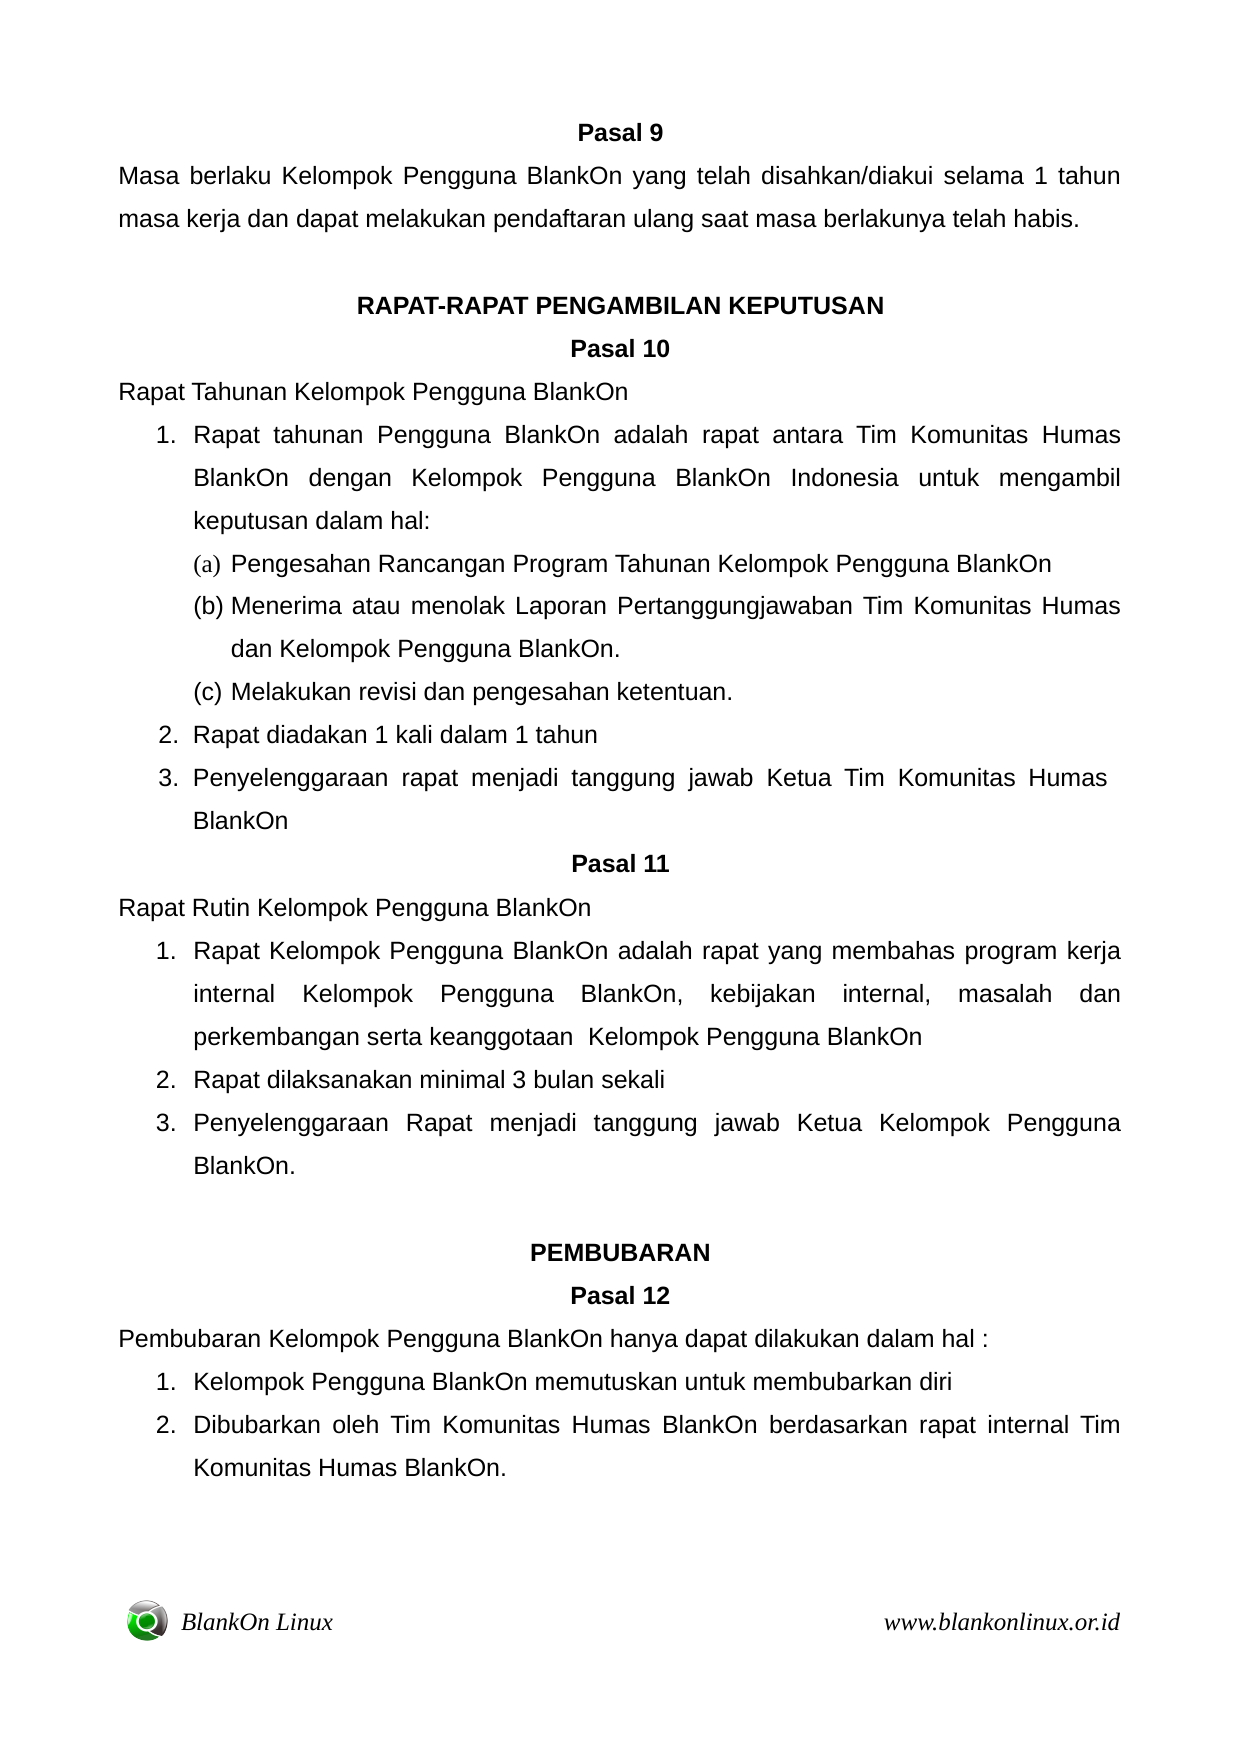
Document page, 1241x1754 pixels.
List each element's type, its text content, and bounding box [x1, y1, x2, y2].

list Kelompok Pengguna BlankOn memutuskan untuk membubarkan diri [156, 1367, 1122, 1396]
list Pembubaran Kelompok Pengguna BlankOn hanya dapat dilakukan dalam hal : [118, 1324, 1122, 1353]
text Masa berlaku Kelompok Pengguna BlankOn yang telah disahkan/diakui selama 1 tahun masa kerja dan dapat melakukan pendaftaran ulang saat masa berlakunya telah habis. [118, 161, 1122, 233]
list Rapat Kelompok Pengguna BlankOn adalah rapat yang membahas program kerja internal Kelompok Pengguna BlankOn, kebijakan internal, masalah dan perkembangan serta keanggotaan Kelompok Pengguna BlankOn [156, 936, 1122, 1051]
list 3. Penyelenggaraan rapat menjadi tanggung jawab Ketua Tim Komunitas Humas BlankOn [158, 763, 1122, 835]
subtitle PEMBUBARAN [118, 1238, 1122, 1266]
subtitle Pasal 10 [118, 334, 1122, 362]
list Penyelenggaraan Rapat menjadi tanggung jawab Ketua Kelompok Pengguna BlankOn. [156, 1108, 1122, 1180]
subtitle RAPAT-RAPAT PENGAMBILAN KEPUTUSAN [118, 291, 1122, 319]
text Rapat Tahunan Kelompok Pengguna BlankOn [118, 377, 1122, 406]
subtitle Pasal 12 [118, 1281, 1122, 1309]
subtitle Pasal 9 [118, 118, 1122, 147]
text Rapat Rutin Kelompok Pengguna BlankOn [118, 893, 1122, 921]
list Pengesahan Rancangan Program Tahunan Kelompok Pengguna BlankOn [193, 549, 1122, 578]
subtitle Pasal 11 [118, 849, 1122, 878]
list Menerima atau menolak Laporan Pertanggungjawaban Tim Komunitas Humas dan Kelompok Pengguna BlankOn. [193, 591, 1122, 663]
list 2. Rapat diadakan 1 kali dalam 1 tahun [158, 720, 1122, 749]
list Dibubarkan oleh Tim Komunitas Humas BlankOn berdasarkan rapat internal Tim Komunitas Humas BlankOn. [156, 1410, 1122, 1482]
list Rapat dilaksanakan minimal 3 bulan sekali [156, 1065, 1122, 1094]
picture [126, 1599, 169, 1642]
list Rapat tahunan Pengguna BlankOn adalah rapat antara Tim Komunitas Humas BlankOn dengan Kelompok Pengguna BlankOn Indonesia untuk mengambil keputusan dalam hal: [156, 420, 1122, 535]
list Melakukan revisi dan pengesahan ketentuan. [193, 677, 1122, 706]
